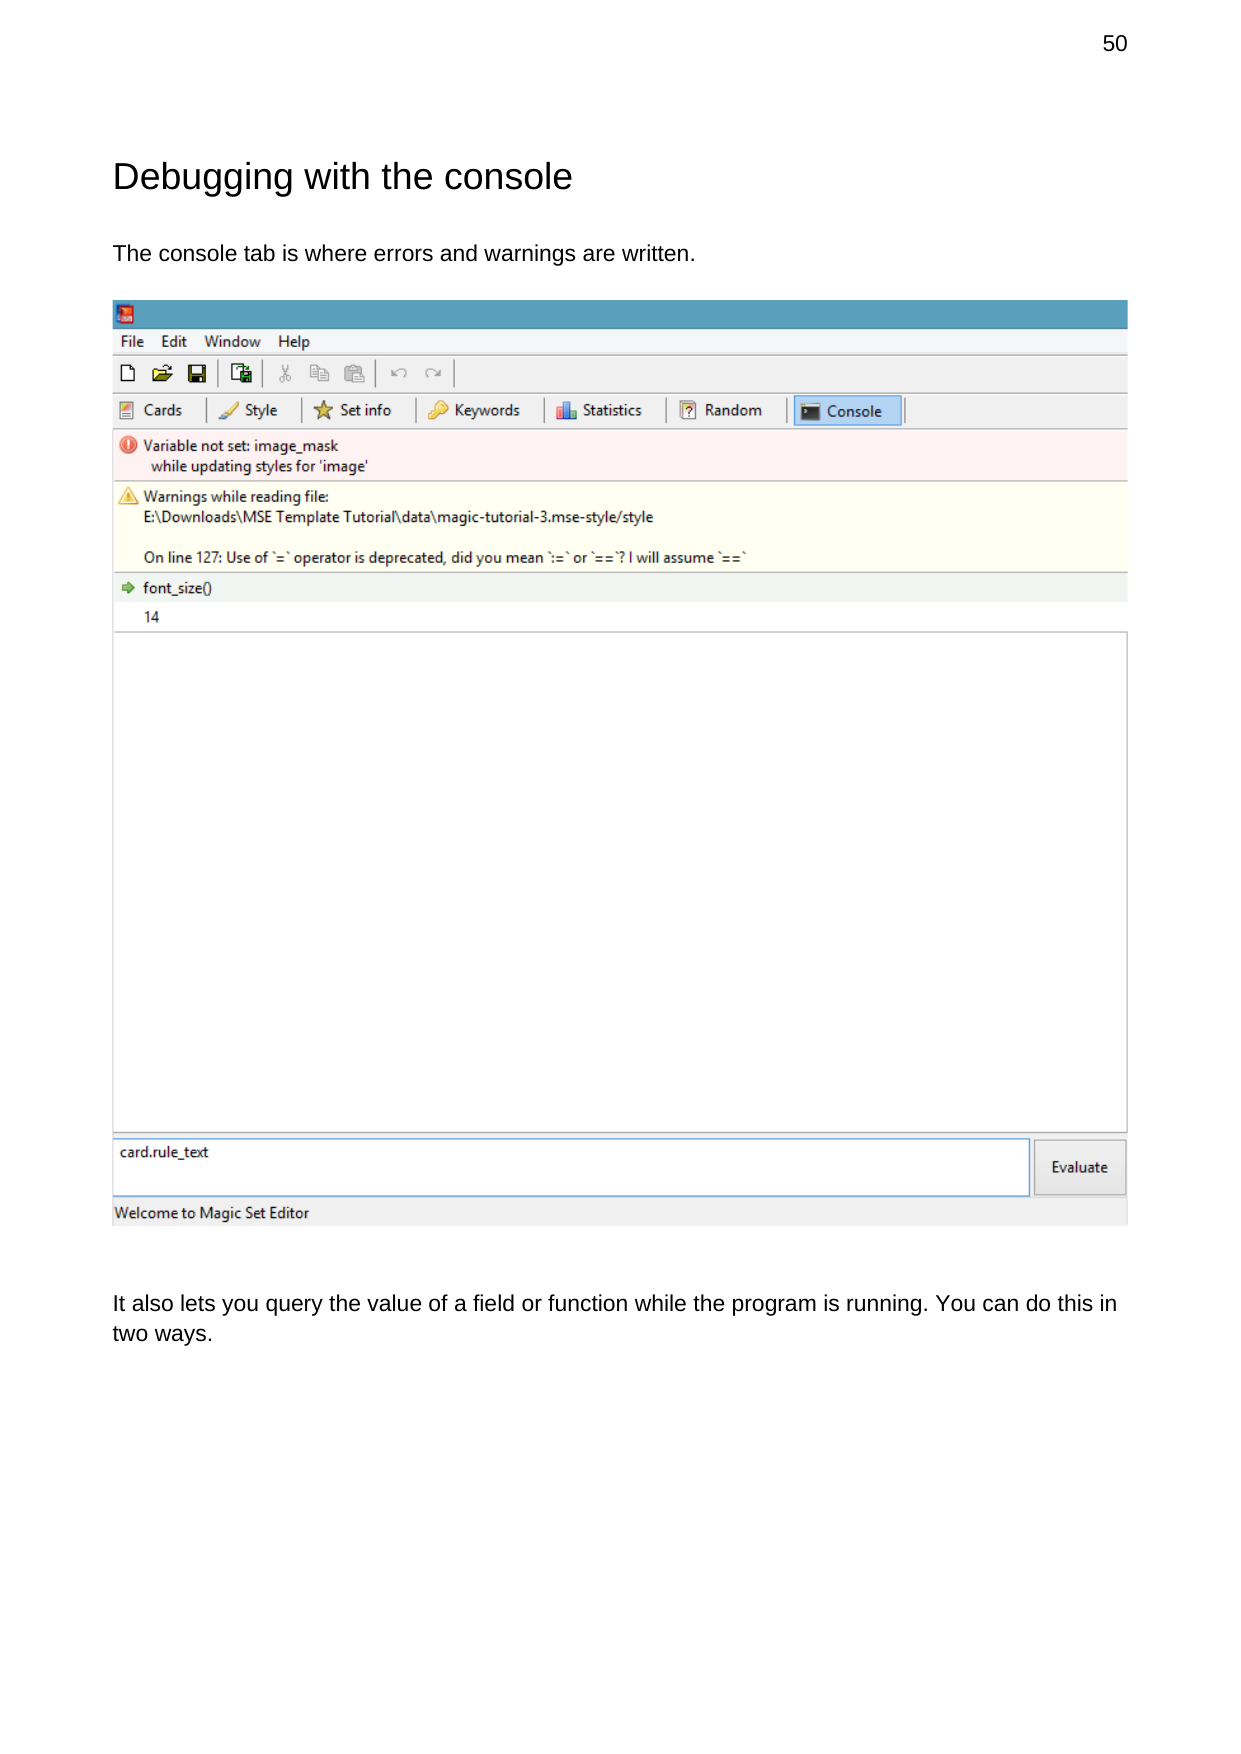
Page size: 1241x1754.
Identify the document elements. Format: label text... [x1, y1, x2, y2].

text It also lets you query the value of a field or function while the program is running. You can do this in two ways. [112, 1290, 1128, 1346]
picture [112, 300, 1128, 1226]
text The console tab is where errors and warnings are written. [112, 240, 1128, 266]
subtitle Debugging with the console [112, 154, 1128, 197]
